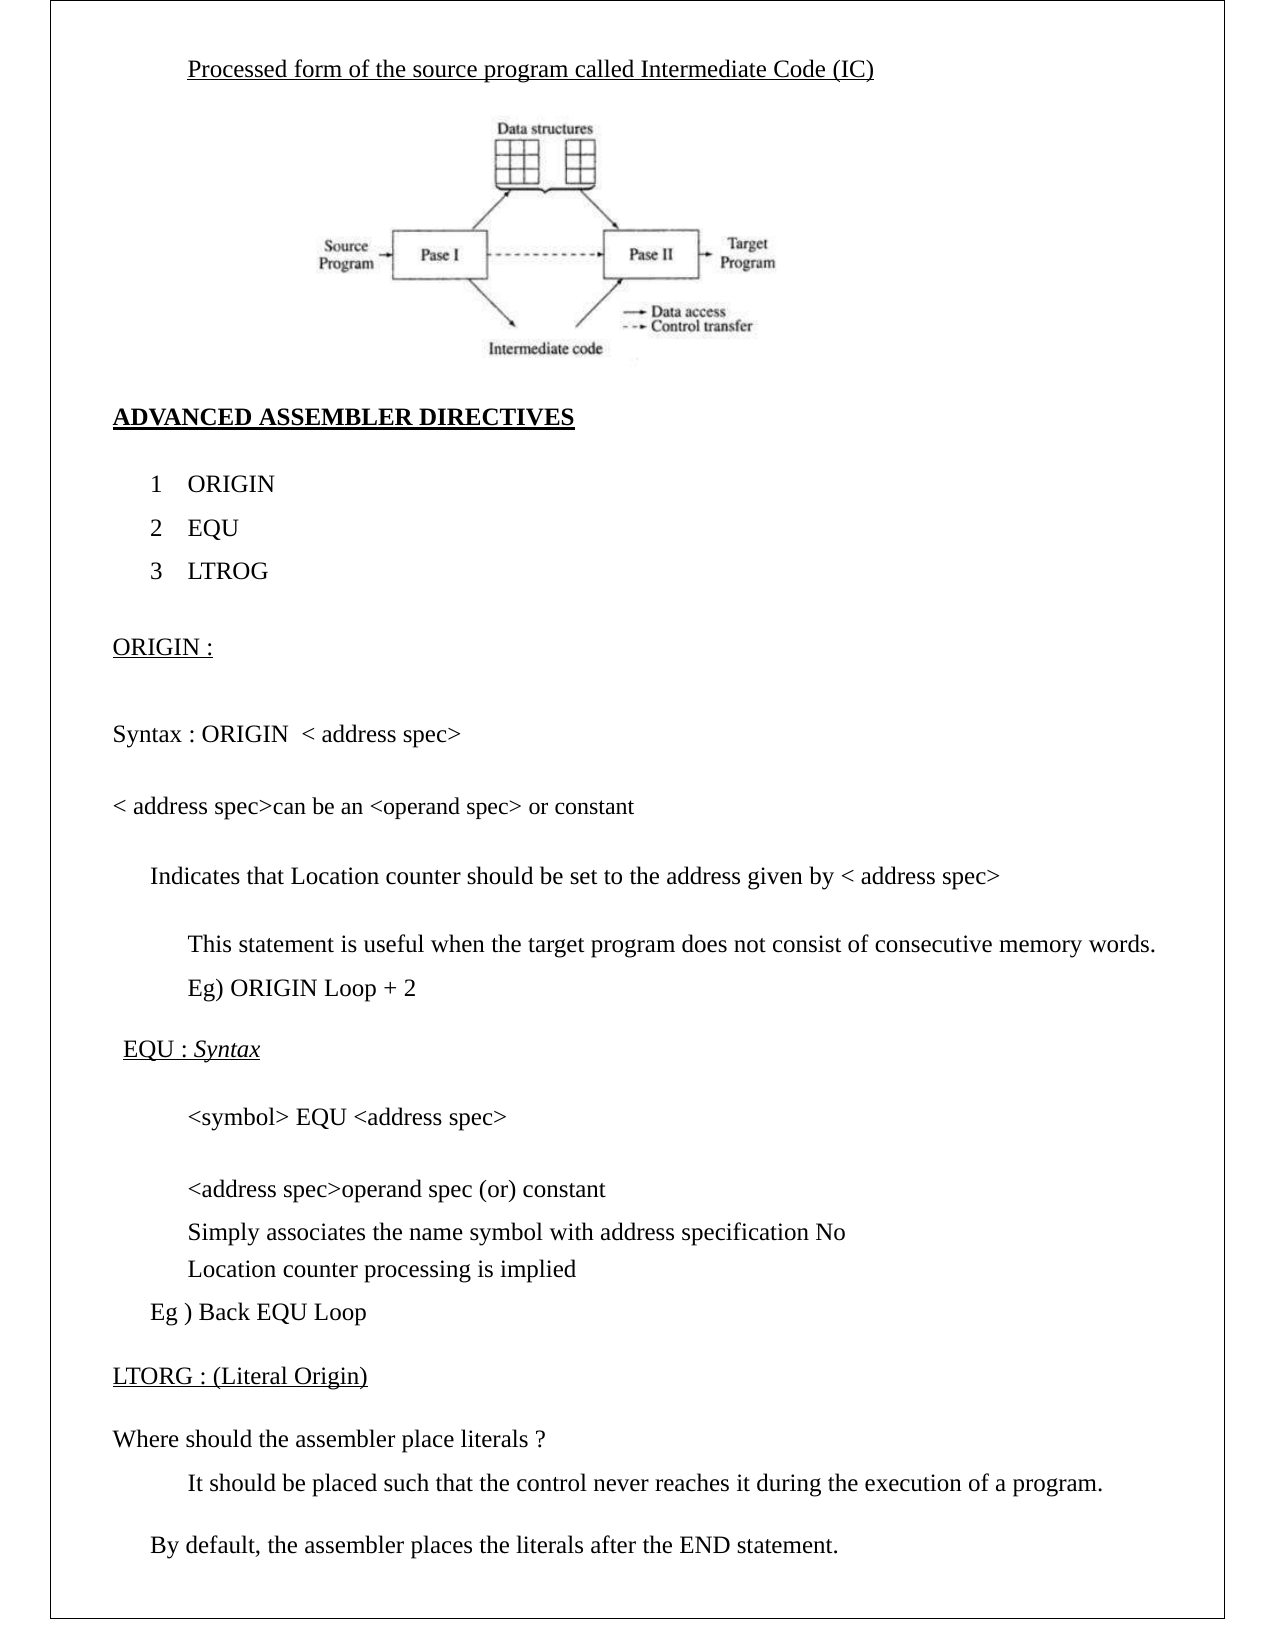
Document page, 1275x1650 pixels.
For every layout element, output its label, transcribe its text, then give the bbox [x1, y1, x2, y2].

text This statement is useful when the target program does not consist of consecutive memory words. Eg) ORIGIN Loop + 2 [187, 929, 1158, 1001]
list EQU [150, 513, 1213, 541]
picture [307, 106, 780, 388]
text Simply associates the name symbol with address specification No Location counter processing is implied [187, 1217, 929, 1282]
list ORIGIN [150, 469, 1213, 498]
text < address spec>can be an <operand spec> or constant [112, 791, 1213, 820]
text By default, the assembler places the literals after the END statement. [150, 1530, 1213, 1558]
text EQU : Syntax [67, 1034, 1213, 1063]
text <address spec>operand spec (or) constant [187, 1174, 1213, 1203]
subtitle ADVANCED ASSEMBLER DIRECTIVES [112, 402, 1213, 431]
text Indicates that Location counter should be set to the address given by < address spec> [150, 861, 1213, 890]
list LTROG [150, 556, 1213, 584]
text Processed form of the source program called Intermediate Code (IC) [67, 54, 994, 83]
text Eg ) Back EQU Loop LTORG : (Literal Origin) [112, 1297, 371, 1389]
text Syntax : ORIGIN < address spec> [112, 719, 1213, 747]
text ORIGIN : [112, 632, 1213, 661]
text <symbol> EQU <address spec> [187, 1102, 1213, 1131]
text Where should the assembler place literals ? [112, 1425, 1213, 1453]
text It should be placed such that the control never reaches it during the execution of a program. [187, 1468, 1213, 1497]
